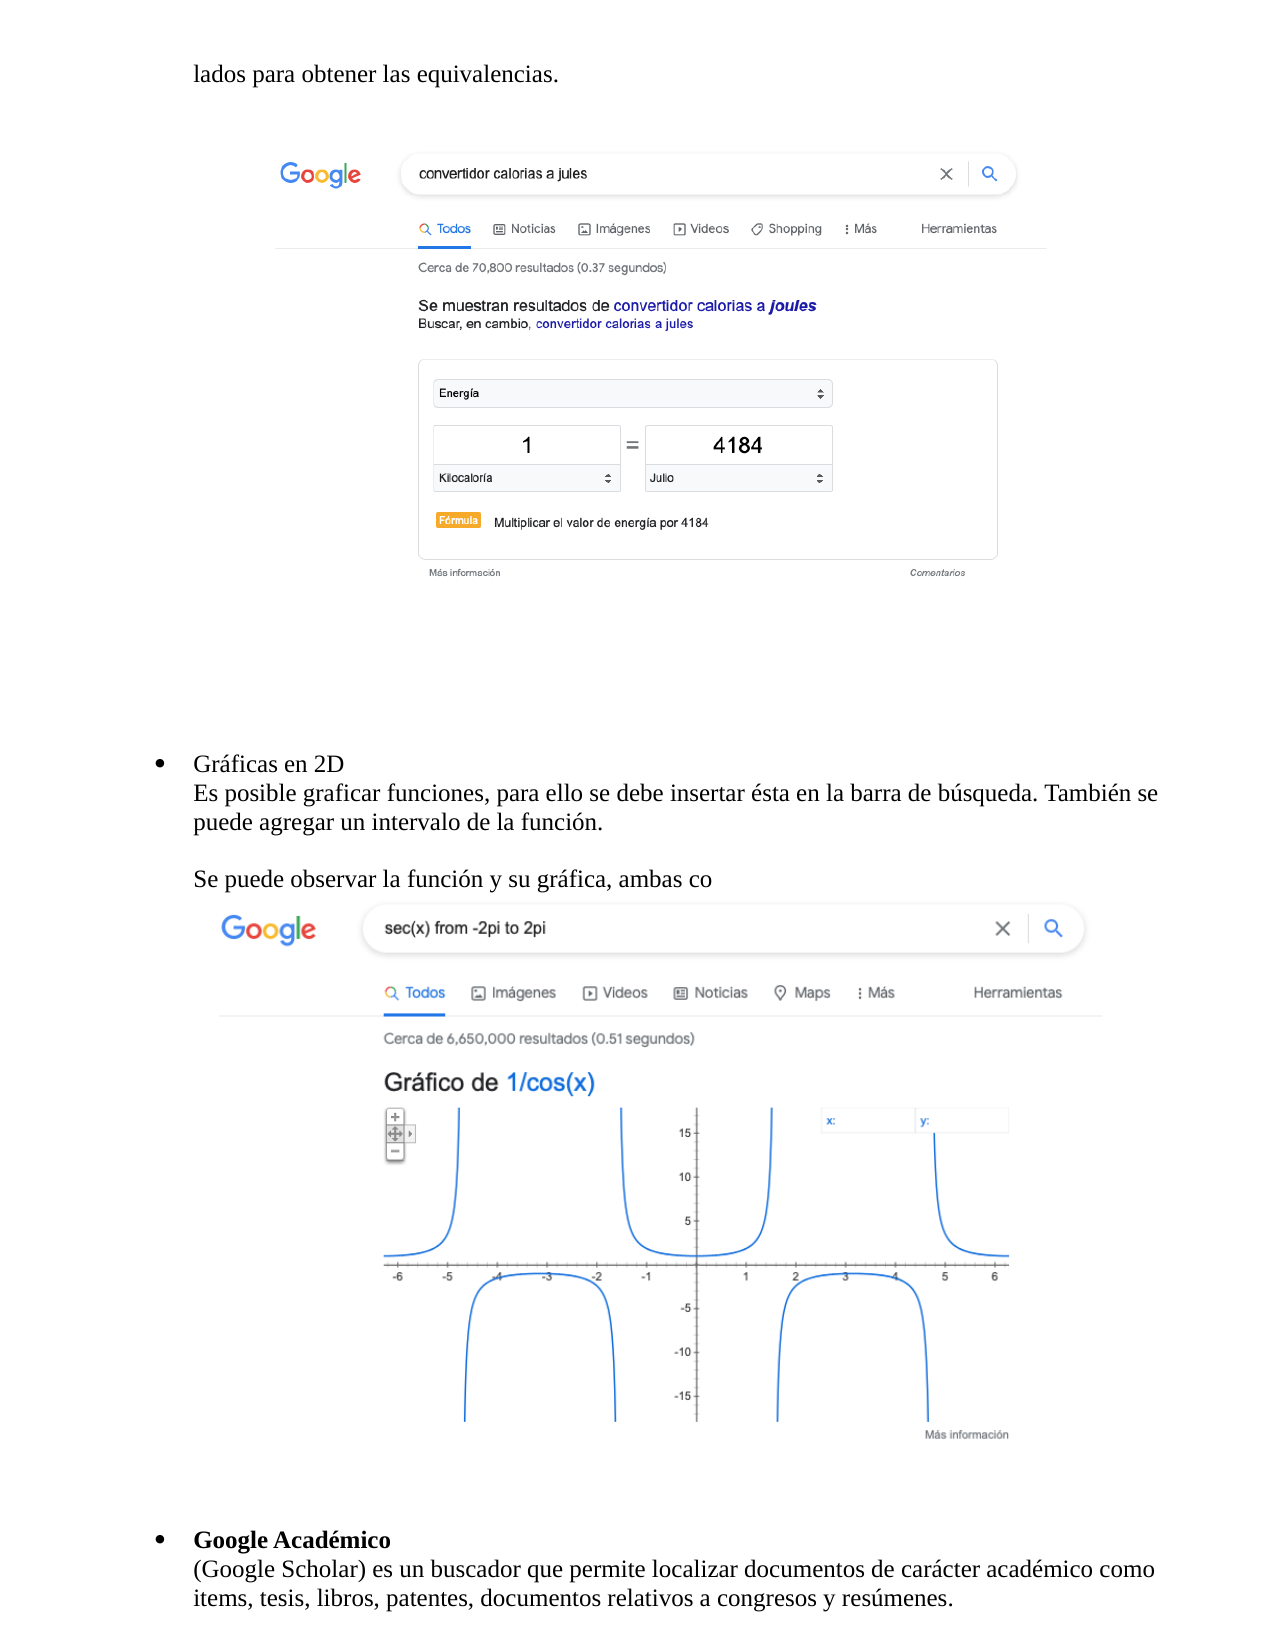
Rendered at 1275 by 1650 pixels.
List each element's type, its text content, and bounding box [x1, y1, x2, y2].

list Es posible graficar funciones, para ello se debe insertar ésta en la barra de búsqueda. También se puede agregar un intervalo de la función. [193, 778, 1205, 835]
list Se puede observar la función y su gráfica, ambas co [193, 864, 1205, 893]
list Gráficas en 2D [156, 749, 1205, 778]
list (Google Scholar) es un buscador que permite localizar documentos de carácter académico como items, tesis, libros, patentes, documentos relativos a congresos y resúmenes. [193, 1554, 1205, 1612]
list Google Académico [156, 1525, 1205, 1554]
list lados para obtener las equivalencias. [193, 59, 1205, 88]
